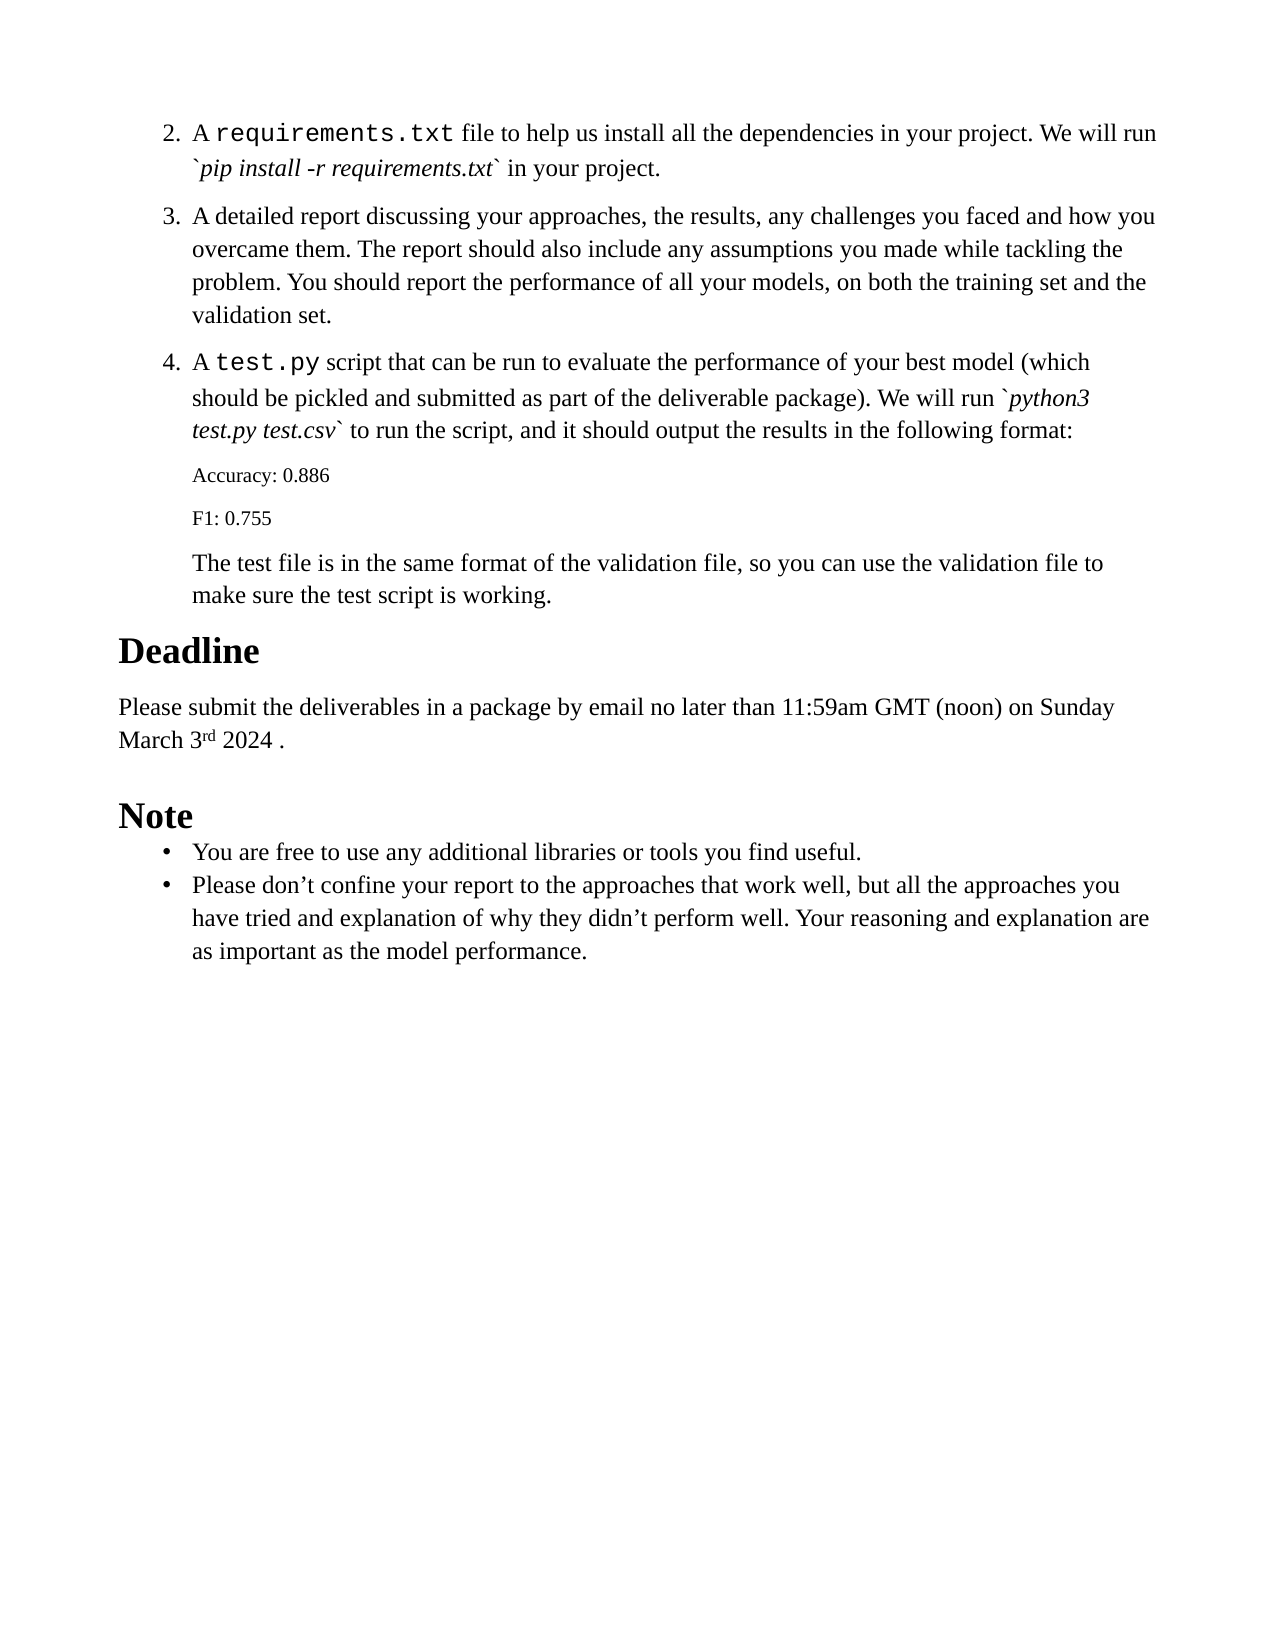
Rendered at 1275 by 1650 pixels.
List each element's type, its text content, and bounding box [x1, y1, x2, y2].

list Please don’t confine your report to the approaches that work well, but all the approaches you have tried and explanation of why they didn’t perform well. Your reasoning and explanation are as important as the model performance. [162, 870, 1157, 965]
text Accuracy: 0.886 [192, 463, 1157, 487]
list You are free to use any additional libraries or tools you find useful. [162, 837, 1157, 866]
list A test.py script that can be run to evaluate the performance of your best model (which should be pickled and submitted as part of the deliverable package). We will run `python3 test.py test.csv` to run the script, and it should output the results in the following format: [162, 347, 1157, 444]
text The test file is in the same format of the validation file, so you can use the validation file to make sure the test script is working. [192, 548, 1157, 609]
list A requirements.txt file to help us install all the dependencies in your project. We will run `pip install -r requirements.txt` in your project. [162, 118, 1157, 182]
list A detailed report discussing your approaches, the results, any challenges you faced and how you overcame them. The report should also include any assumptions you made while tackling the problem. You should report the performance of all your models, on both the training set and the validation set. [162, 201, 1157, 329]
text Please submit the deliverables in a package by email no later than 11:59am GMT (noon) on Sunday March 3rd 2024 . [118, 692, 1157, 754]
subtitle Note [118, 794, 1157, 837]
text F1: 0.755 [192, 505, 1157, 529]
text Deadline [118, 628, 1157, 671]
